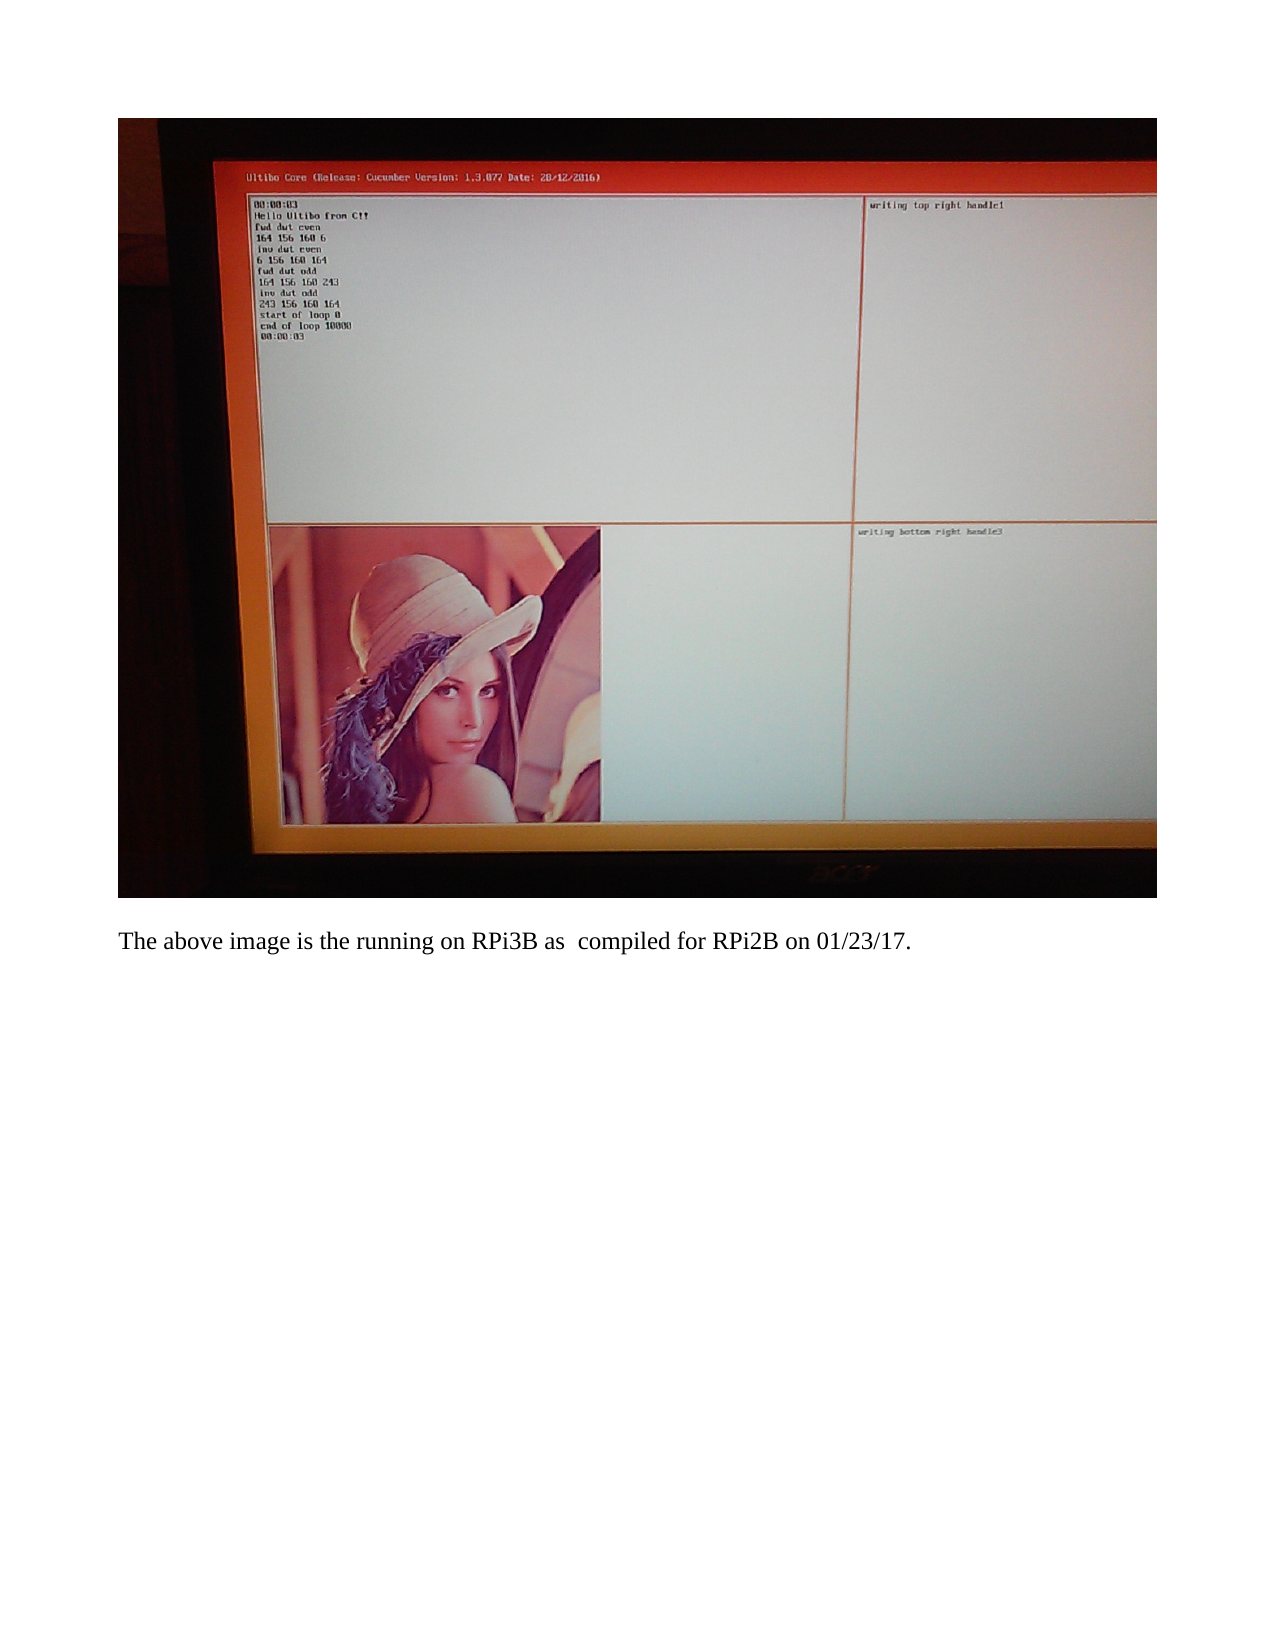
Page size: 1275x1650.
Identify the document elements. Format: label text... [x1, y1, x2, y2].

text The above image is the running on RPi3B as compiled for RPi2B on 01/23/17. [118, 926, 1157, 955]
picture [118, 118, 1157, 898]
